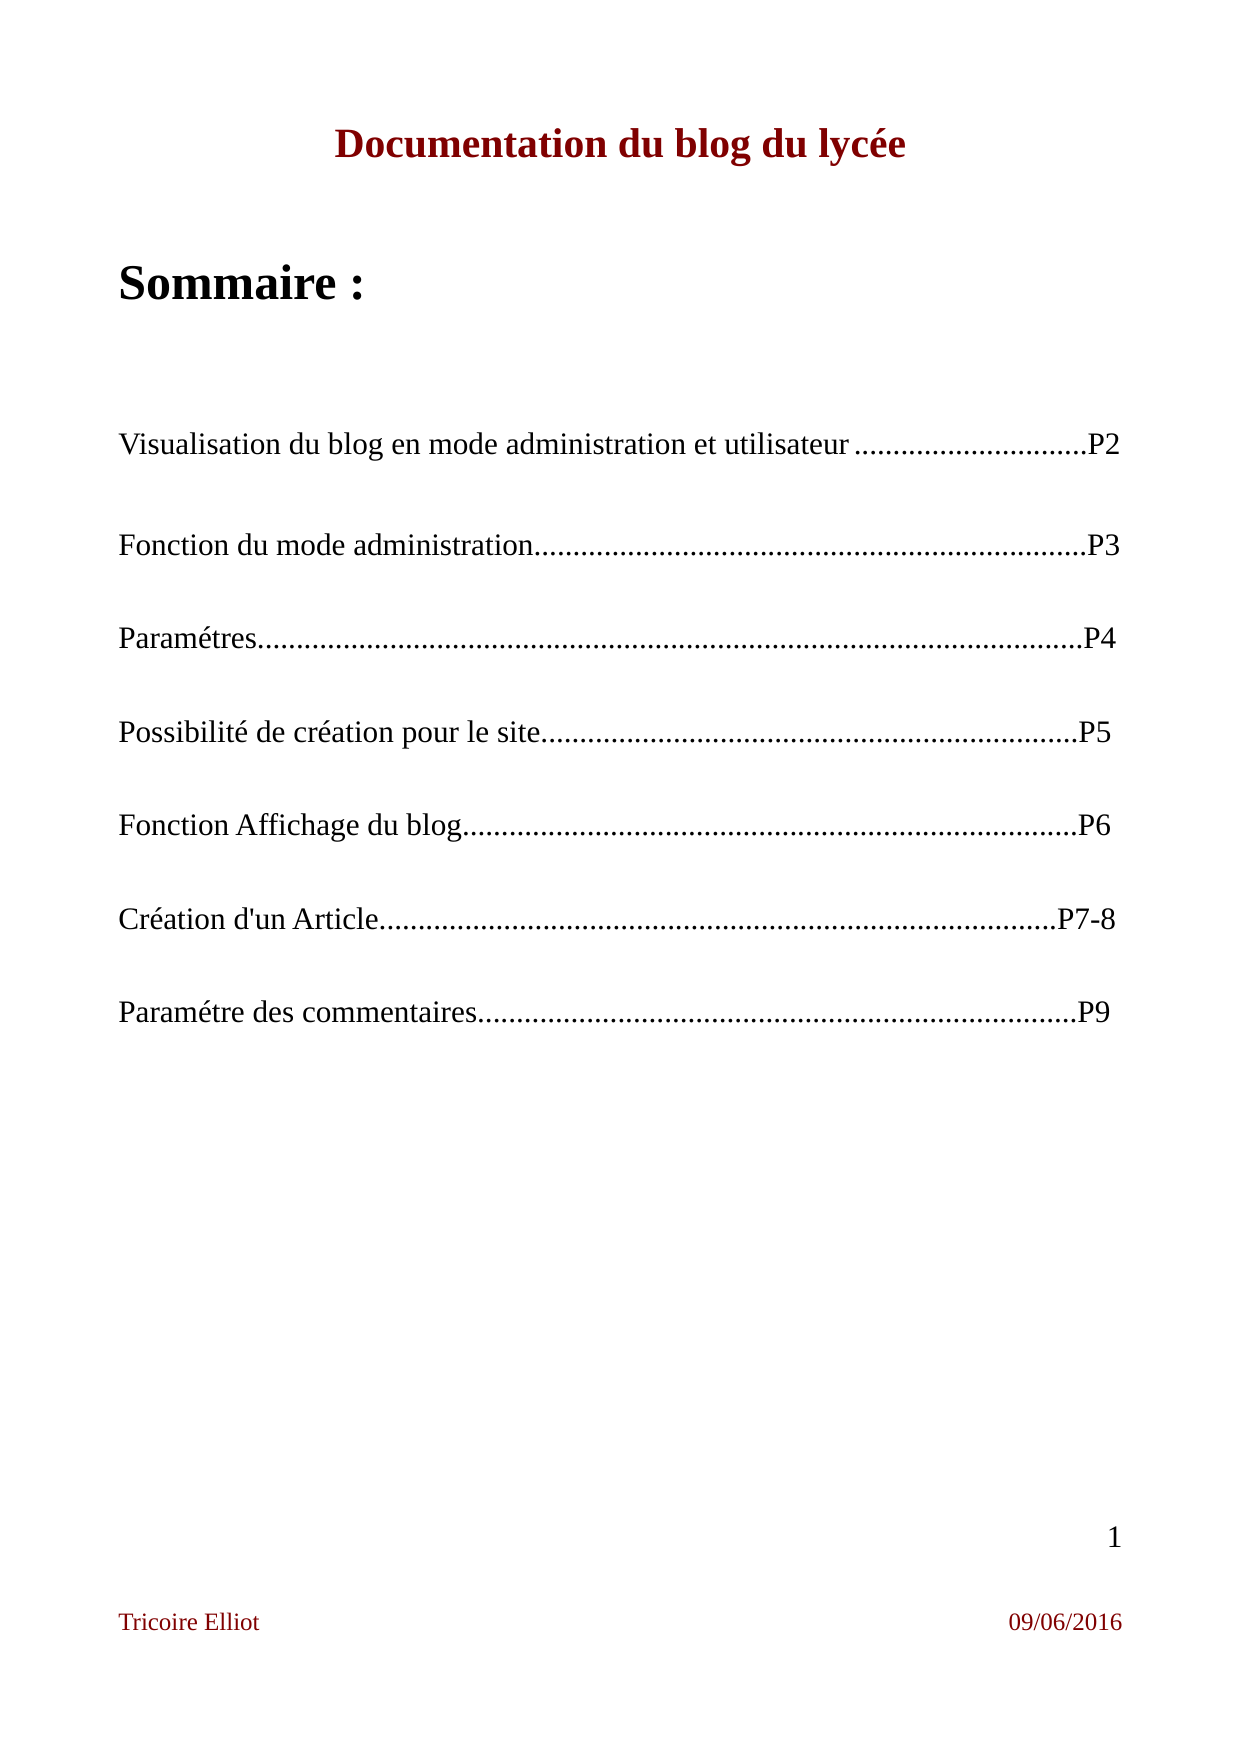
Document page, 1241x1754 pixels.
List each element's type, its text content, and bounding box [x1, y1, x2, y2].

text Fonction du mode administration.......................................................................P3 [118, 526, 1122, 562]
text Paramétre des commentaires.............................................................................P9 [118, 993, 1122, 1029]
text Fonction Affichage du blog...............................................................................P6 [118, 806, 1122, 842]
text Sommaire : [118, 253, 1122, 311]
text Création d'un Article.......................................................................................P7-8 [118, 900, 1122, 936]
text Visualisation du blog en mode administration et utilisateur ..............................P2 [118, 426, 1122, 461]
text Possibilité de création pour le site.....................................................................P5 [118, 713, 1122, 749]
text Paramétres..........................................................................................................P4 [118, 619, 1122, 656]
text 1 [118, 1518, 1122, 1554]
